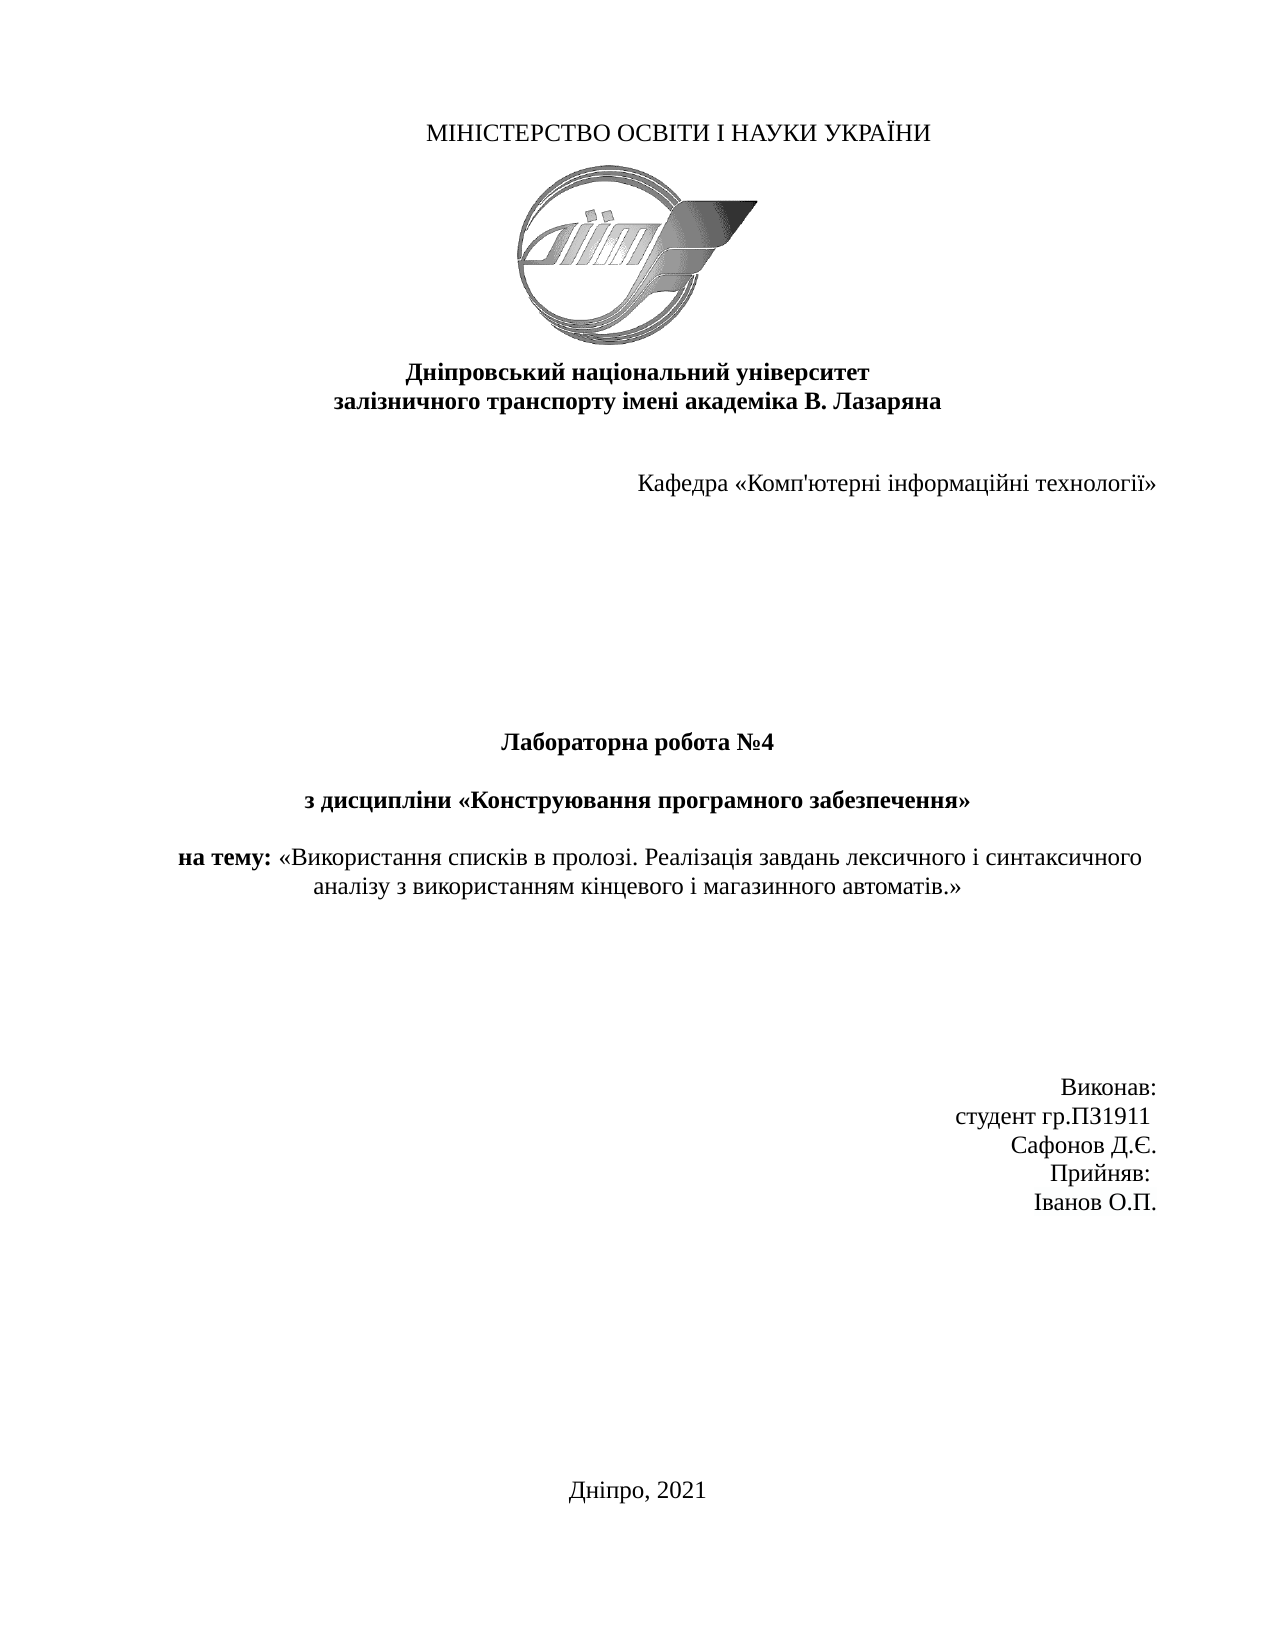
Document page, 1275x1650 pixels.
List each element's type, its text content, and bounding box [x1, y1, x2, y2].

text на тему: «Використання списків в пролозі. Реалізація завдань лексичного і синтаксичного аналізу з використанням кінцевого і магазинного автоматів.» [118, 842, 1157, 900]
text Сафонов Д.Є. [709, 1130, 1157, 1158]
text Дніпровський національний університет залізничного транспорту імені академіка В. Лазаряна [118, 357, 1157, 415]
text студент гр.ПЗ1911 [709, 1101, 1157, 1130]
text Дніпро, 2021 [118, 1475, 1157, 1503]
text МІНІСТЕРСТВО ОСВІТИ І НАУКИ УКРАЇНИ [155, 118, 1157, 147]
text Прийняв: [709, 1158, 1157, 1187]
text Кафедра «Комп'ютерні інформаційні технології» [118, 468, 1157, 497]
text Лабораторна робота №4 [118, 727, 1157, 756]
text Іванов О.П. [709, 1187, 1157, 1216]
text Виконав: [118, 1072, 1157, 1101]
text з дисципліни «Конструювання програмного забезпечення» [118, 756, 1157, 813]
